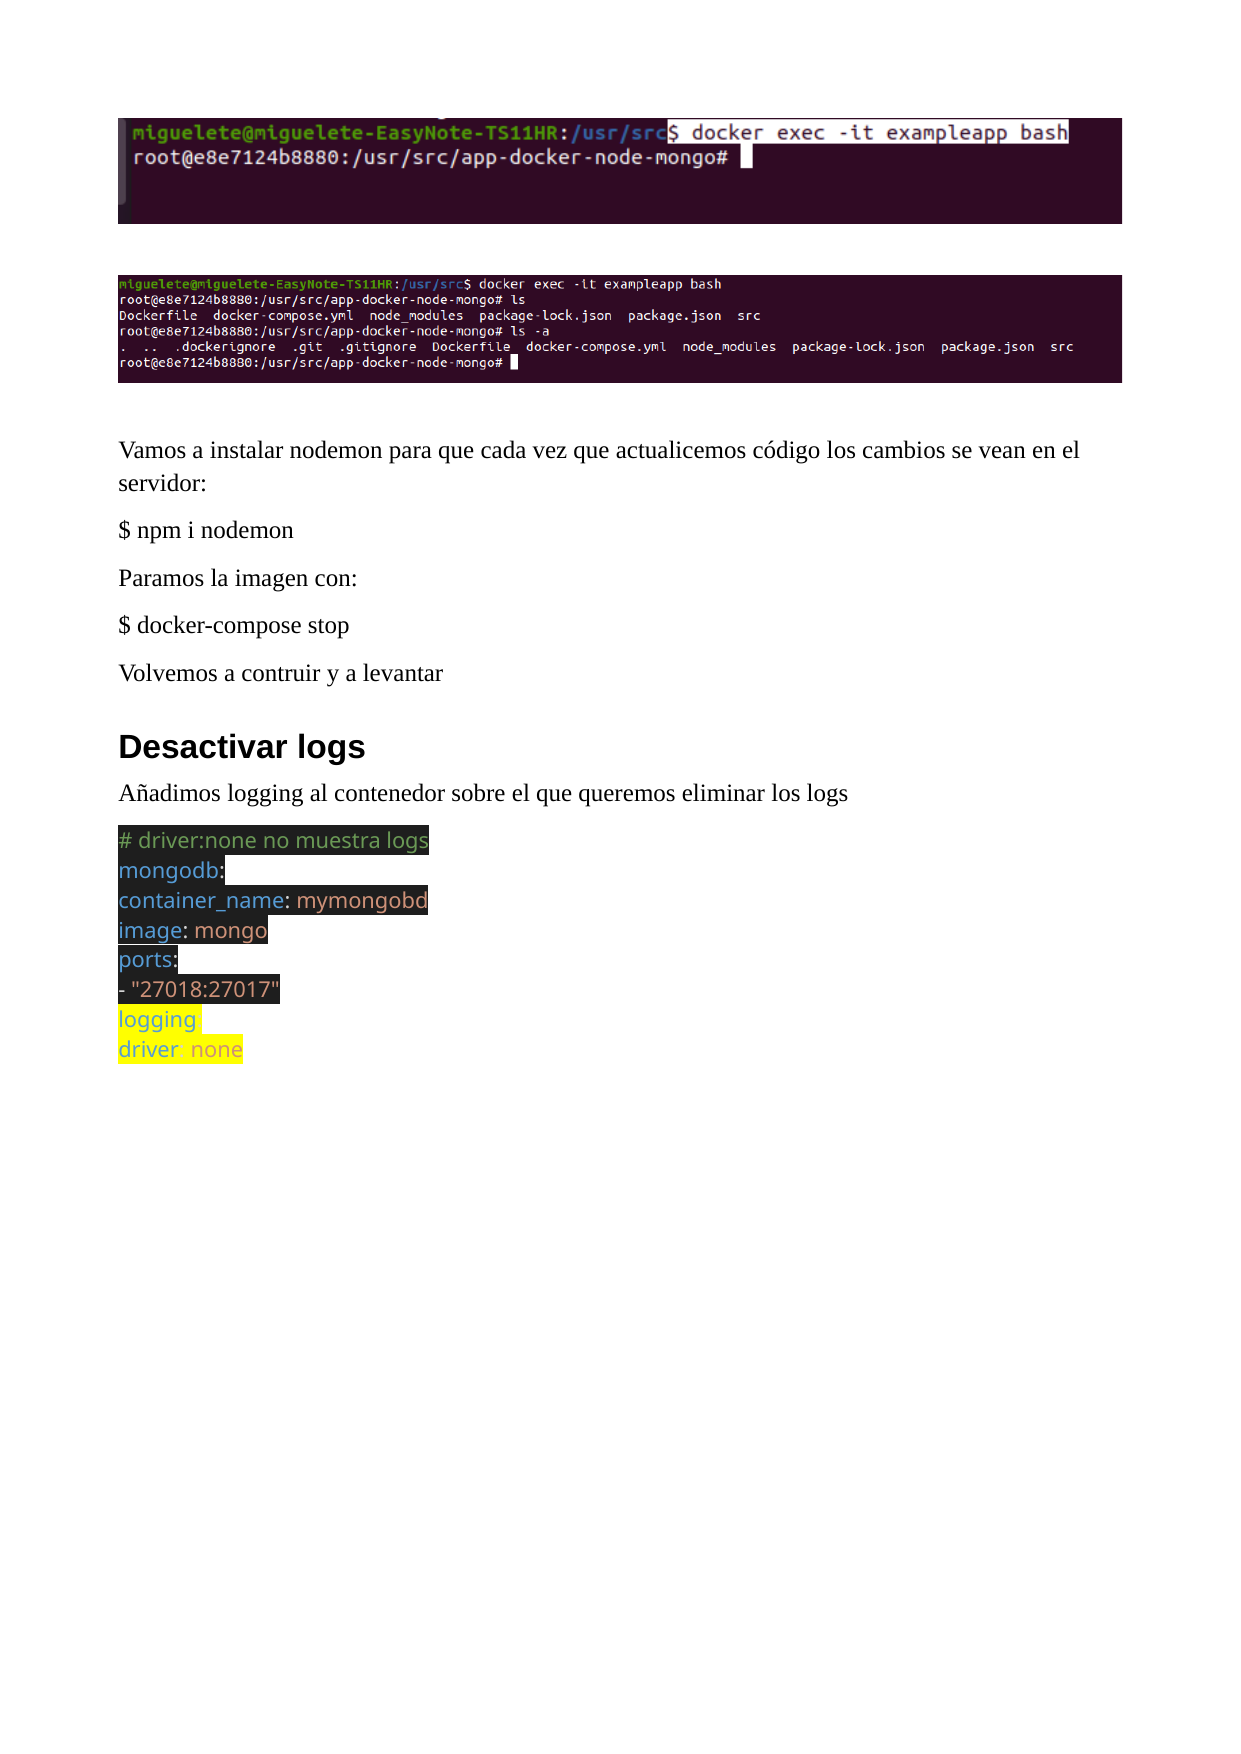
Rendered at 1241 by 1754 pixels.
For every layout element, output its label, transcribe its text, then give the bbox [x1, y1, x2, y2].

text Paramos la imagen con: [118, 563, 1122, 592]
text container_name: mymongobd [118, 885, 1122, 915]
text Añadimos logging al contenedor sobre el que queremos eliminar los logs [118, 778, 1122, 806]
text image: mongo [118, 915, 1122, 944]
subtitle Desactivar logs [118, 727, 1122, 765]
text $ npm i nodemon [118, 515, 1122, 544]
text # driver:none no muestra logs [118, 825, 1122, 855]
text $ docker-compose stop [118, 611, 1122, 639]
text logging: [118, 1004, 1122, 1034]
text - "27018:27017" [118, 974, 1122, 1004]
text ports: [118, 944, 1122, 974]
text mongodb: [118, 855, 1122, 885]
text driver: none [118, 1034, 1122, 1064]
picture [118, 275, 1123, 383]
picture [118, 118, 1123, 224]
text Vamos a instalar nodemon para que cada vez que actualicemos código los cambios se vean en el servidor: [118, 435, 1122, 496]
text Volvemos a contruir y a levantar [118, 658, 1122, 687]
